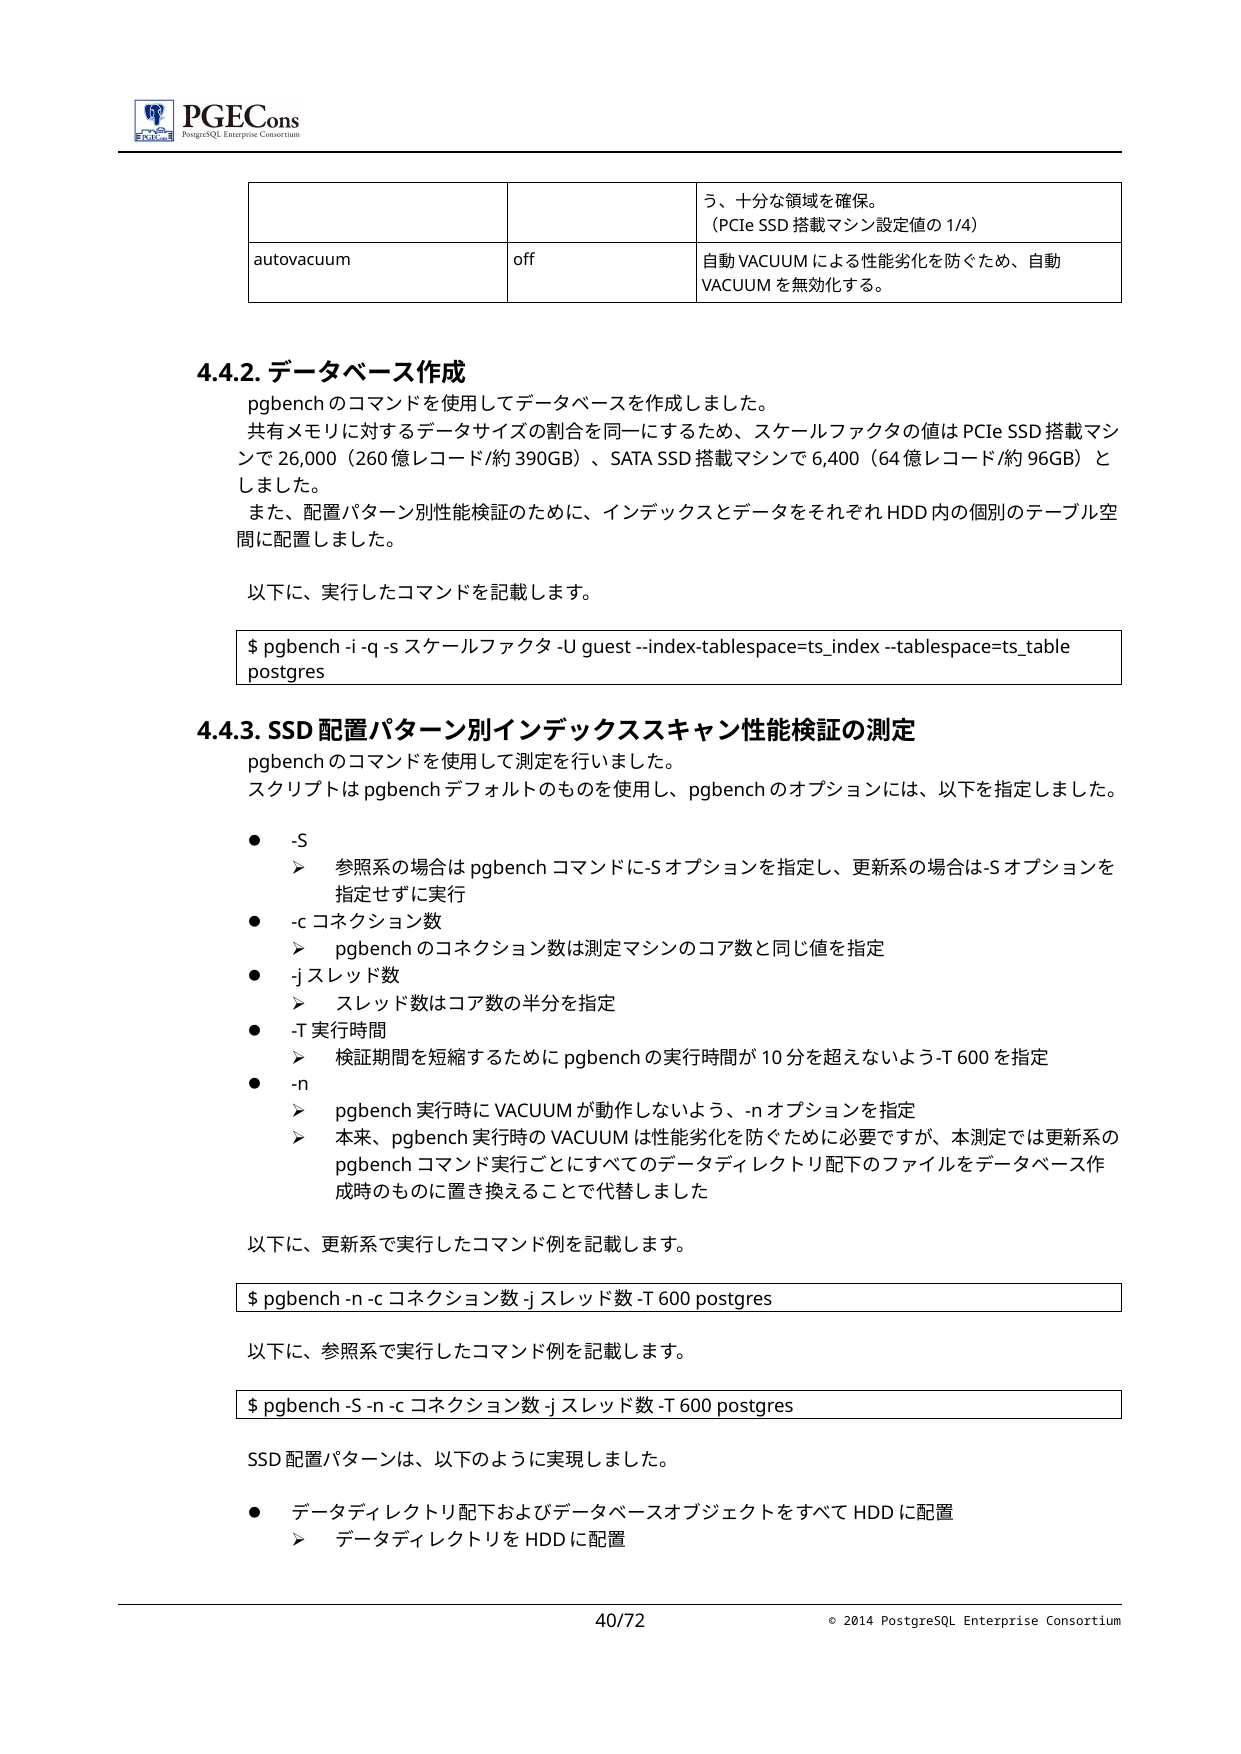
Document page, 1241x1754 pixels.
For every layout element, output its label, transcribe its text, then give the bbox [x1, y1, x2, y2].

text 以下に、実行したコマンドを記載します。 [236, 578, 1122, 605]
list -T 実行時間 [247, 1016, 1122, 1043]
list -c コネクション数 [247, 907, 1122, 934]
list データディレクトリをHDDに配置 [291, 1524, 1122, 1552]
text 以下に、更新系で実行したコマンド例を記載します。 [236, 1230, 1122, 1257]
list 参照系の場合はpgbenchコマンドに-Sオプションを指定し、更新系の場合は-Sオプションを指定せずに実行 [291, 852, 1122, 907]
text pgbenchのコマンドを使用して測定を行いました。 [236, 747, 1122, 774]
table_cell autovacuum [249, 243, 507, 302]
list スレッド数はコア数の半分を指定 [291, 988, 1122, 1016]
table_cell [249, 183, 507, 242]
text pgbenchのコマンドを使用してデータベースを作成しました。 [236, 389, 1122, 416]
list 本来、pgbench実行時のVACUUMは性能劣化を防ぐために必要ですが、本測定では更新系のpgbenchコマンド実行ごとにすべてのデータディレクトリ配下のファイルをデータベース作成時のものに置き換えることで代替しました [291, 1123, 1122, 1204]
subtitle データベース作成 [197, 353, 1122, 389]
list 検証期間を短縮するためにpgbenchの実行時間が10分を超えないよう-T 600を指定 [291, 1043, 1122, 1070]
text 以下に、参照系で実行したコマンド例を記載します。 [236, 1337, 1122, 1364]
list データディレクトリ配下およびデータベースオブジェクトをすべてHDDに配置 [247, 1497, 1122, 1524]
list pgbench実行時にVACUUMが動作しないよう、-nオプションを指定 [291, 1095, 1122, 1123]
table_header $ pgbench -n -c コネクション数 -j スレッド数 -T 600 postgres [237, 1284, 1121, 1311]
list -n [247, 1070, 1122, 1095]
text スクリプトはpgbenchデフォルトのものを使用し、pgbenchのオプションには、以下を指定しました。 [236, 774, 1122, 801]
table_header $ pgbench -S -n -c コネクション数 -j スレッド数 -T 600 postgres [237, 1391, 1121, 1418]
table_cell 自動VACUUMによる性能劣化を防ぐため、自動VACUUMを無効化する。 [697, 243, 1121, 302]
list -j スレッド数 [247, 961, 1122, 988]
picture [128, 94, 306, 147]
table_cell [508, 183, 696, 242]
text SSD配置パターンは、以下のように実現しました。 [236, 1445, 1122, 1472]
table_cell off [508, 243, 696, 302]
list -S [247, 827, 1122, 852]
list pgbenchのコネクション数は測定マシンのコア数と同じ値を指定 [291, 934, 1122, 961]
subtitle SSD配置パターン別インデックススキャン性能検証の測定 [197, 711, 1122, 747]
table_cell う、十分な領域を確保。 （PCIe SSD搭載マシン設定値の1/4） [697, 183, 1121, 242]
table_header $ pgbench -i -q -s スケールファクタ -U guest --index-tablespace=ts_index --tablespace=ts_table postgres [237, 631, 1121, 684]
text 共有メモリに対するデータサイズの割合を同一にするため、スケールファクタの値はPCIe SSD搭載マシンで 26,000（260億レコード/約 390GB）、SATA SSD搭載マシンで6,400（64億レコード/約 96GB）としました。 [236, 416, 1122, 498]
text また、配置パターン別性能検証のために、インデックスとデータをそれぞれHDD内の個別のテーブル空間に配置しました。 [236, 498, 1122, 552]
